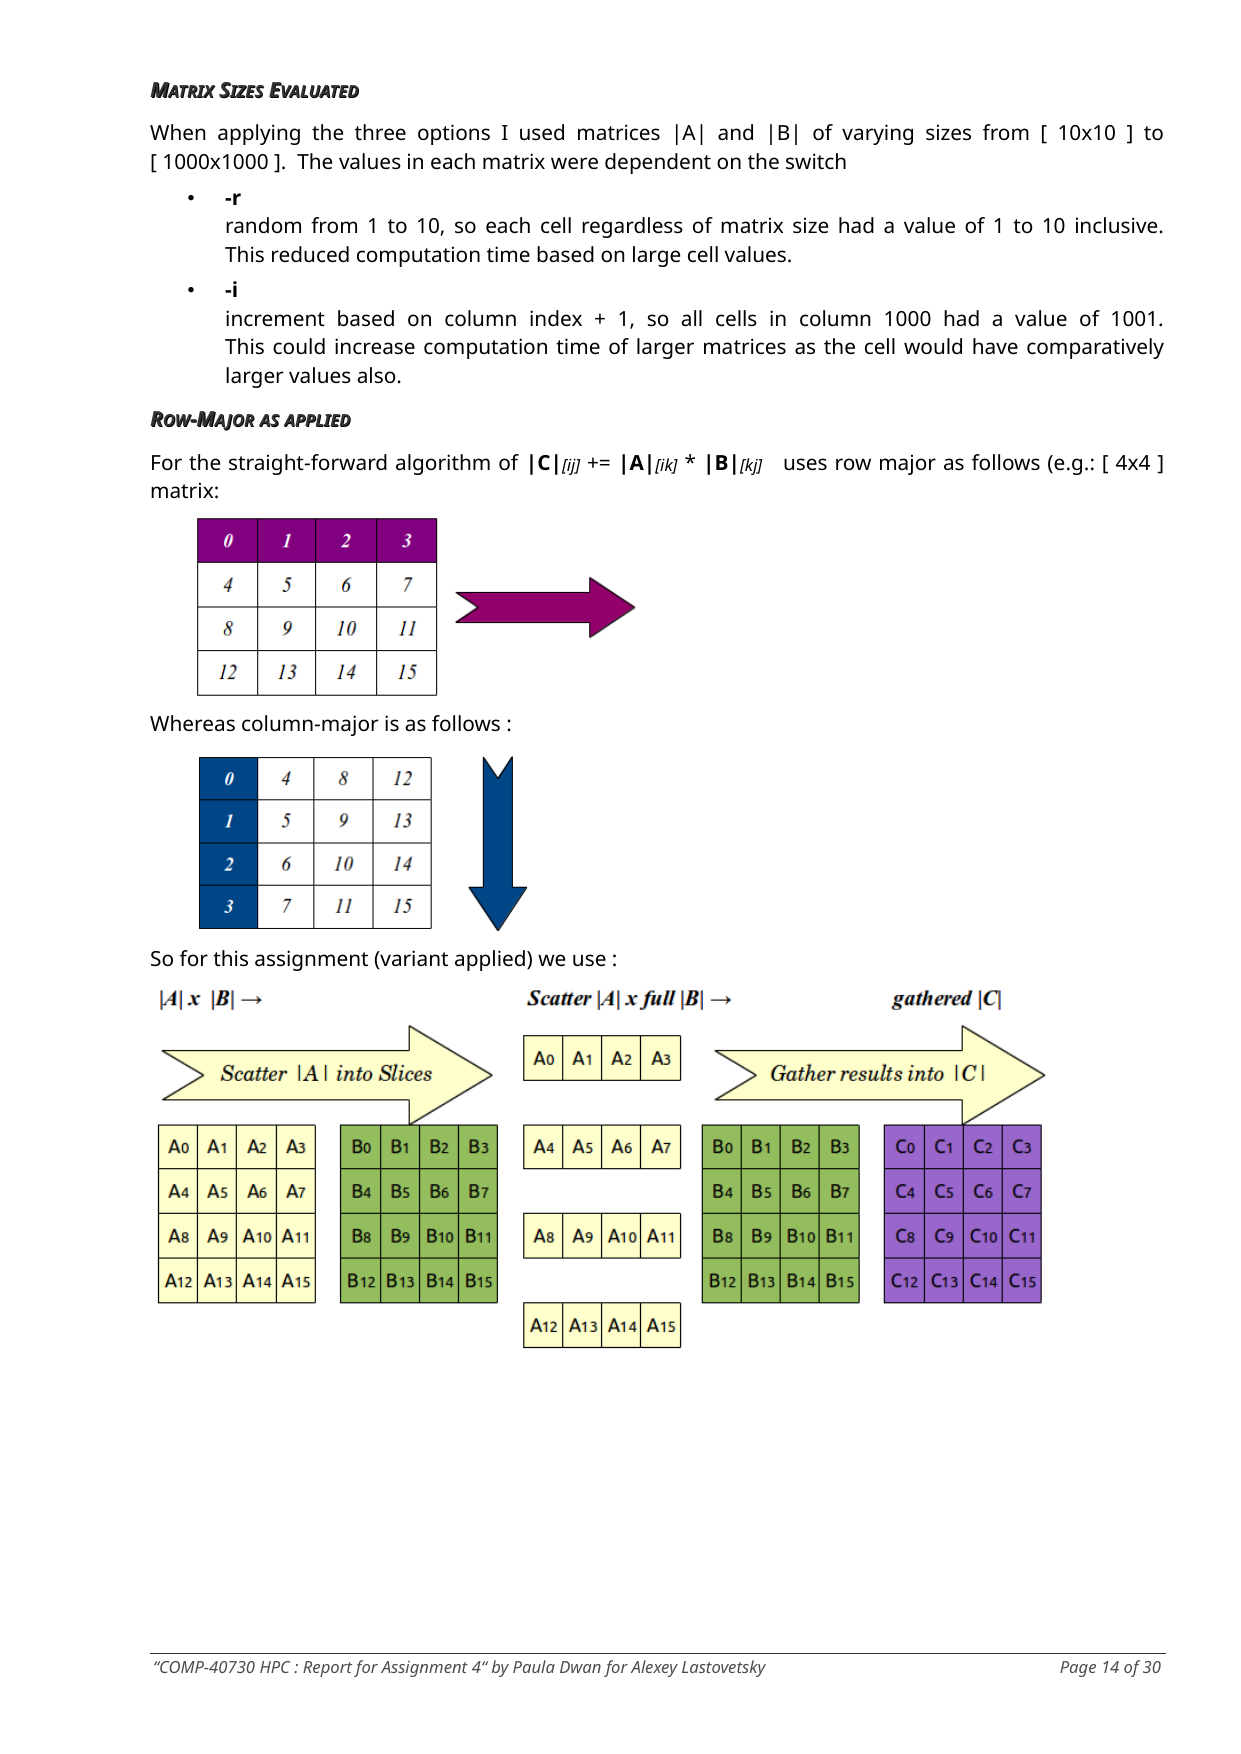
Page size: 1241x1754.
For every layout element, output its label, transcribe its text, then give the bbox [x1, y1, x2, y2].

subtitle Row-Major as applied [150, 404, 1166, 433]
picture [192, 512, 643, 702]
text So for this assignment (variant applied) we use : [150, 944, 1166, 972]
text For the straight-forward algorithm of |C|[ij] += |A|[ik] * |B|[kj] uses row major as follows (e.g.: [ 4x4 ] matrix: [150, 448, 1166, 505]
picture [150, 980, 1050, 1355]
text Whereas column-major is as follows : [150, 709, 1166, 737]
picture [192, 744, 541, 937]
subtitle Matrix Sizes Evaluated [150, 75, 1166, 103]
list -i increment based on column index + 1, so all cells in column 1000 had a value of 1001. This could increase computation time of larger matrices as the cell would have comparatively larger values also. [187, 276, 1166, 389]
text When applying the three options I used matrices |A| and |B| of varying sizes from [ 10x10 ] to [ 1000x1000 ]. The values in each matrix were dependent on the switch [150, 118, 1166, 175]
list -r random from 1 to 10, so each cell regardless of matrix size had a value of 1 to 10 inclusive. This reduced computation time based on large cell values. [187, 183, 1166, 268]
